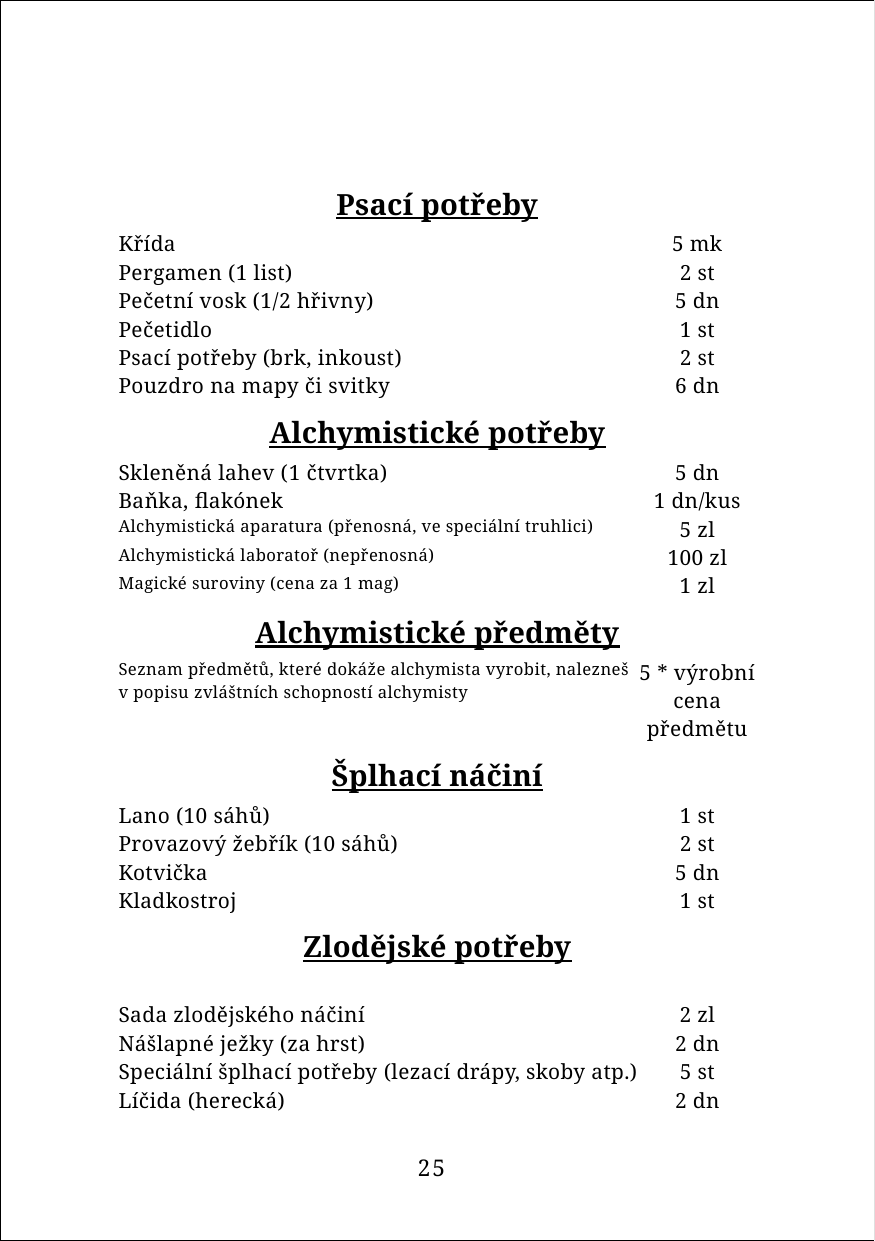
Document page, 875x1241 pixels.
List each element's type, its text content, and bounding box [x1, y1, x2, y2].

table_cell Baňka, flakónek [118, 486, 638, 515]
table_cell Provazový žebřík (10 sáhů) [118, 829, 638, 858]
table_cell 5 mk [638, 230, 756, 258]
table_cell [118, 972, 638, 1001]
table_cell 2 dn [638, 1029, 756, 1057]
table_cell 2 st [638, 343, 756, 372]
table_cell 2 st [638, 829, 756, 858]
table_cell Alchymistická aparatura (přenosná, ve speciální truhlici) [118, 515, 638, 543]
table_cell Alchymistická laboratoř (nepřenosná) [118, 543, 638, 572]
table_cell 5 * výrobní cena předmětu [638, 658, 756, 743]
table_cell 5 dn [638, 858, 756, 886]
table_cell Psací potřeby (brk, inkoust) [118, 343, 638, 372]
table_cell Kladkostroj [118, 886, 638, 914]
table_cell Šplhací náčiní [118, 743, 756, 801]
table_cell Pečetní vosk (1/2 hřivny) [118, 286, 638, 315]
table_cell Sada zlodějského náčiní [118, 1001, 638, 1029]
table_cell 2 zl [638, 1001, 756, 1029]
table_cell 1 dn/kus [638, 486, 756, 515]
table_cell Kotvička [118, 858, 638, 886]
table_cell [638, 972, 756, 1001]
table_cell 2 st [638, 258, 756, 286]
table_cell 2 dn [638, 1086, 756, 1114]
table_cell Pouzdro na mapy či svitky [118, 372, 638, 400]
table_cell Magické suroviny (cena za 1 mag) [118, 572, 638, 600]
table_cell Lano (10 sáhů) [118, 801, 638, 829]
table_cell 100 zl [638, 543, 756, 572]
table_cell Líčida (herecká) [118, 1086, 638, 1114]
table_cell 5 dn [638, 458, 756, 486]
table_cell 1 st [638, 315, 756, 343]
table_cell 1 st [638, 886, 756, 914]
table_cell Alchymistické potřeby [118, 400, 756, 458]
table_cell Pečetidlo [118, 315, 638, 343]
table_cell Seznam předmětů, které dokáže alchymista vyrobit, nalezneš v popisu zvláštních schopností alchymisty [118, 658, 638, 743]
table_cell Zlodějské potřeby [118, 915, 756, 972]
table_cell Nášlapné ježky (za hrst) [118, 1029, 638, 1057]
table_cell 5 dn [638, 286, 756, 315]
table_cell Speciální šplhací potřeby (lezací drápy, skoby atp.) [118, 1058, 638, 1086]
table_cell Psací potřeby [118, 172, 756, 229]
table_cell Skleněná lahev (1 čtvrtka) [118, 458, 638, 486]
table_cell 5 zl [638, 515, 756, 543]
table_cell Křída [118, 230, 638, 258]
table_cell 5 st [638, 1058, 756, 1086]
table_cell 1 st [638, 801, 756, 829]
table_cell Pergamen (1 list) [118, 258, 638, 286]
table_cell 6 dn [638, 372, 756, 400]
table_cell 1 zl [638, 572, 756, 600]
table_cell Alchymistické předměty [118, 600, 756, 658]
